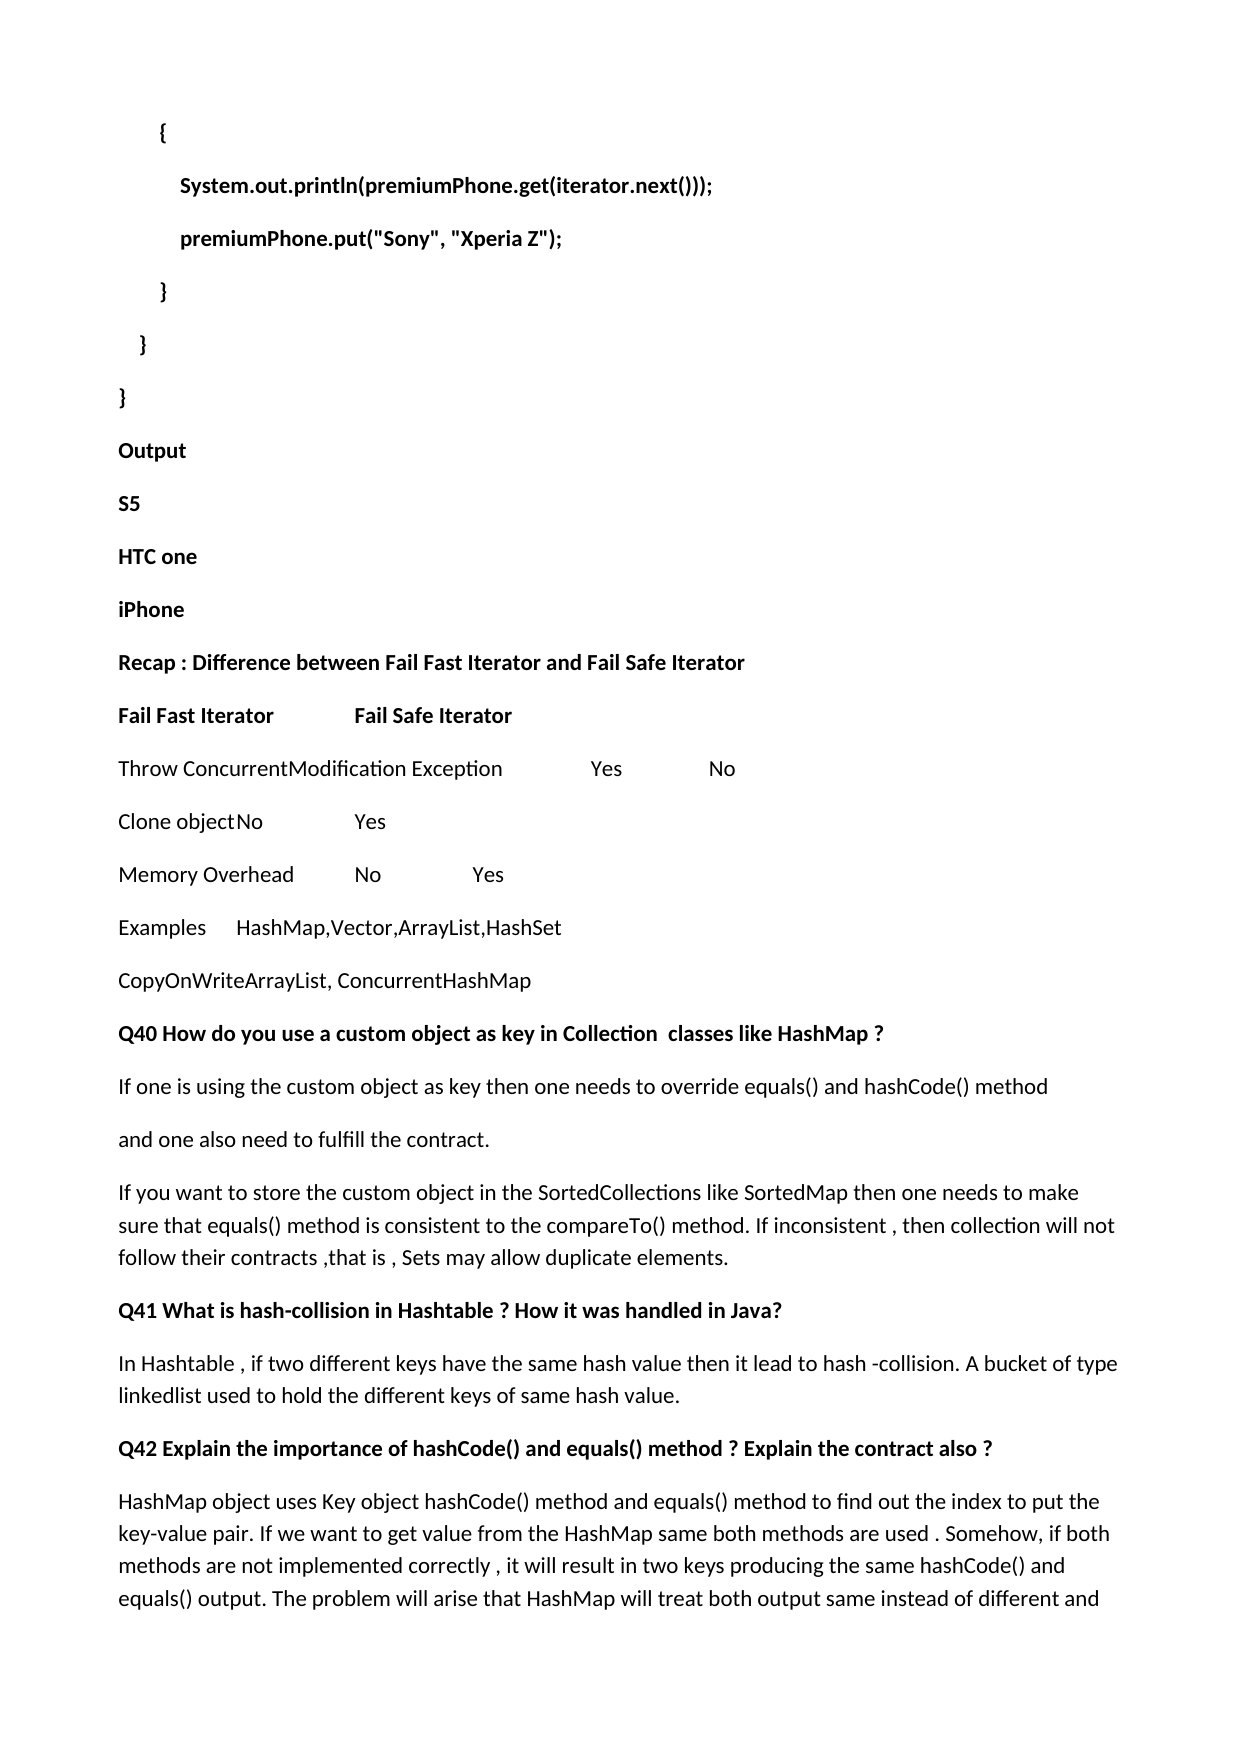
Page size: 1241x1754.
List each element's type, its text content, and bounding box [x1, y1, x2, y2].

text Recap : Difference between Fail Fast Iterator and Fail Safe Iterator [118, 648, 1122, 676]
text Memory Overhead No Yes [118, 860, 1122, 888]
text In Hashtable , if two different keys have the same hash value then it lead to hash -collision. A bucket of type linkedlist used to hold the different keys of same hash value. [118, 1349, 1122, 1409]
text } [118, 277, 1122, 305]
text } [118, 383, 1122, 411]
text HashMap object uses Key object hashCode() method and equals() method to find out the index to put the key-value pair. If we want to get value from the HashMap same both methods are used . Somehow, if both methods are not implemented correctly , it will result in two keys producing the same hashCode() and equals() output. The problem will arise that HashMap will treat both output same instead of different and [118, 1487, 1122, 1612]
text Clone object No Yes [118, 807, 1122, 835]
text System.out.println(premiumPhone.get(iterator.next())); [118, 171, 1122, 199]
text HTC one [118, 542, 1122, 570]
text Fail Fast Iterator Fail Safe Iterator [118, 701, 1122, 729]
text iPhone [118, 595, 1122, 623]
text Q41 What is hash-collision in Hashtable ? How it was handled in Java? [118, 1296, 1122, 1324]
text } [118, 330, 1122, 358]
text CopyOnWriteArrayList, ConcurrentHashMap [118, 966, 1122, 994]
text Q40 How do you use a custom object as key in Collection classes like HashMap ? [118, 1019, 1122, 1047]
text Output [118, 436, 1122, 464]
text S5 [118, 489, 1122, 517]
text If you want to store the custom object in the SortedCollections like SortedMap then one needs to make sure that equals() method is consistent to the compareTo() method. If inconsistent , then collection will not follow their contracts ,that is , Sets may allow duplicate elements. [118, 1178, 1122, 1271]
text and one also need to fulfill the contract. [118, 1126, 1122, 1153]
text { [118, 118, 1122, 146]
text premiumPhone.put("Sony", "Xperia Z"); [118, 224, 1122, 252]
text If one is using the custom object as key then one needs to override equals() and hashCode() method [118, 1072, 1122, 1101]
text Throw ConcurrentModification Exception Yes No [118, 754, 1122, 782]
text Examples HashMap,Vector,ArrayList,HashSet [118, 913, 1122, 941]
text Q42 Explain the importance of hashCode() and equals() method ? Explain the contract also ? [118, 1434, 1122, 1462]
